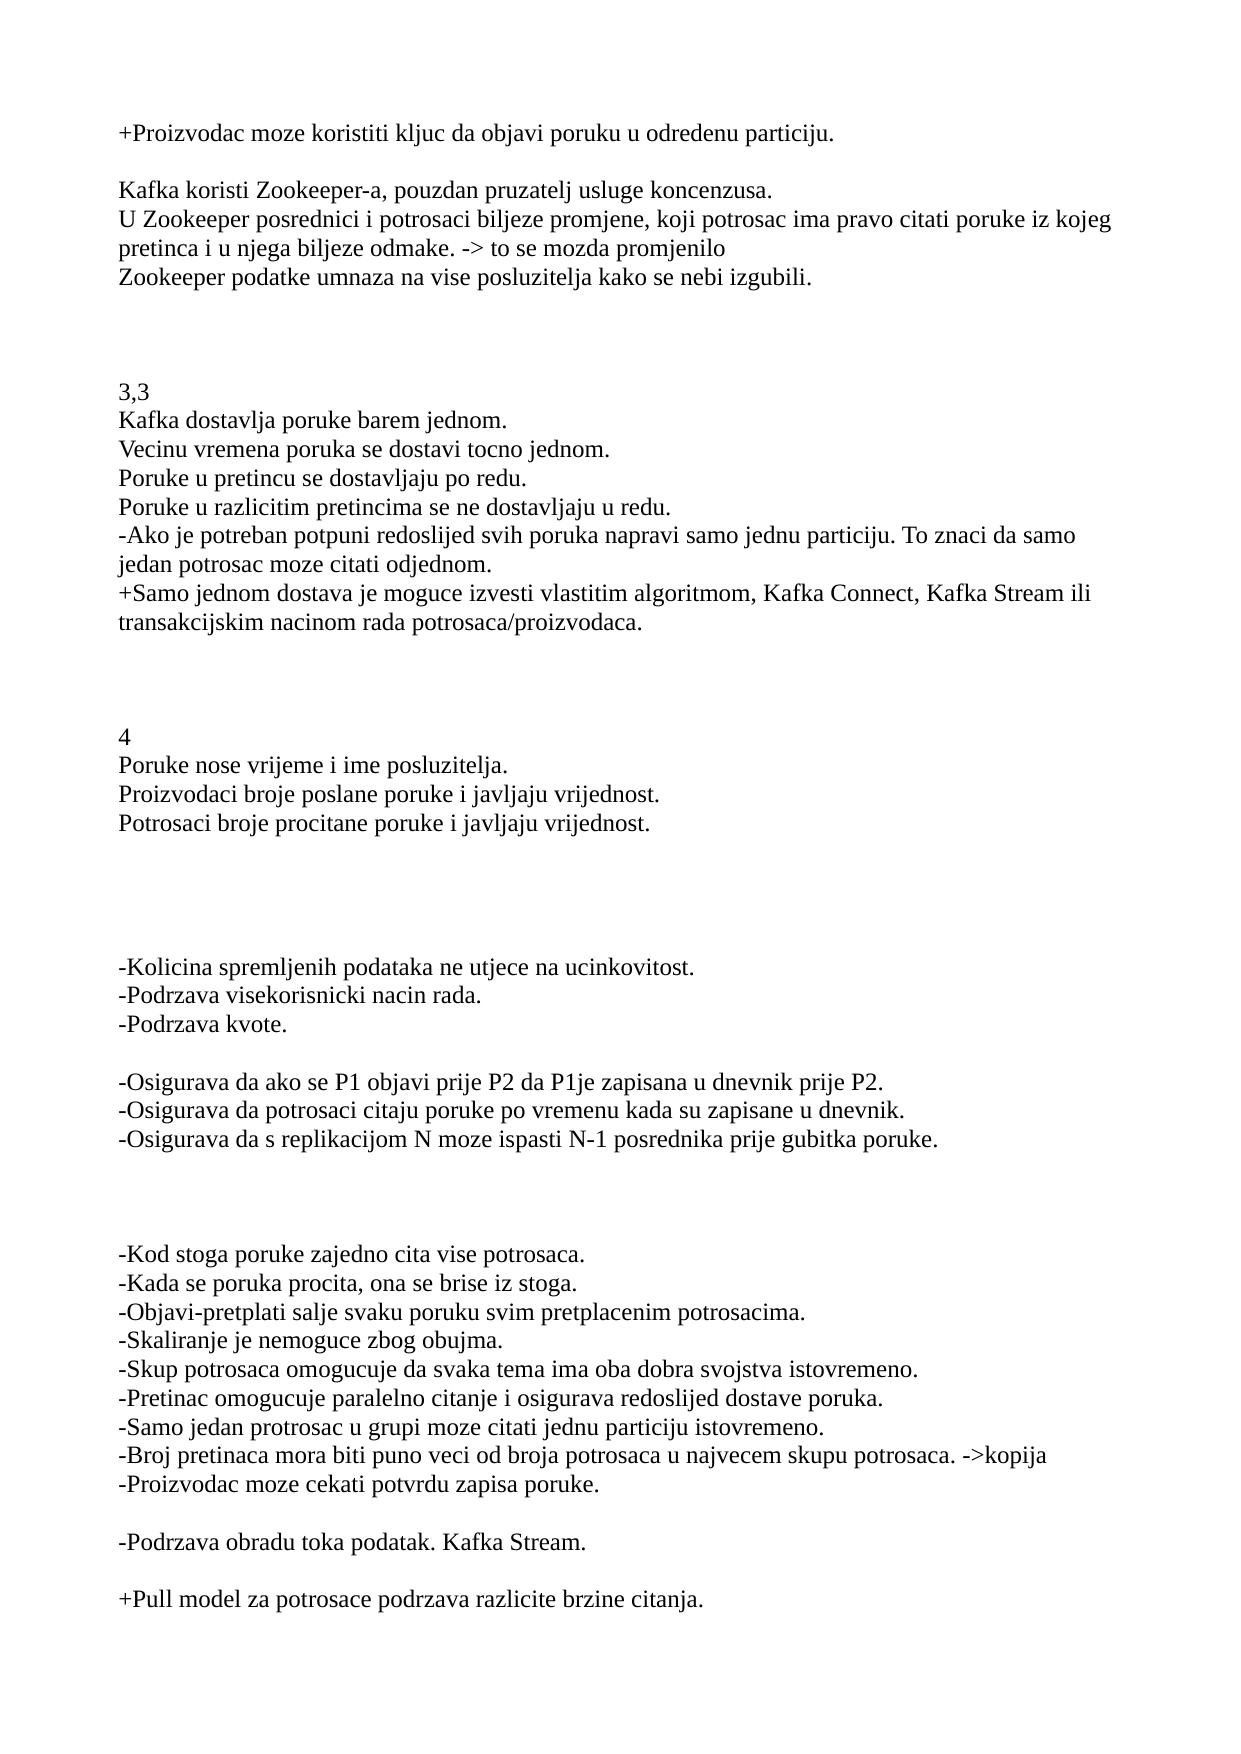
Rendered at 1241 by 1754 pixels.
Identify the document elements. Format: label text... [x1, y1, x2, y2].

text -Podrzava kvote. [118, 1009, 1122, 1038]
text Poruke u pretincu se dostavljaju po redu. [118, 463, 1122, 492]
text -Skaliranje je nemoguce zbog obujma. [118, 1326, 1122, 1354]
text -Kolicina spremljenih podataka ne utjece na ucinkovitost. [118, 952, 1122, 981]
text 4 [118, 722, 1122, 751]
text -Osigurava da s replikacijom N moze ispasti N-1 posrednika prije gubitka poruke. [118, 1124, 1122, 1153]
text -Objavi-pretplati salje svaku poruku svim pretplacenim potrosacima. [118, 1297, 1122, 1326]
text U Zookeeper posrednici i potrosaci biljeze promjene, koji potrosac ima pravo citati poruke iz kojeg pretinca i u njega biljeze odmake. -> to se mozda promjenilo [118, 204, 1122, 262]
text Kafka koristi Zookeeper-a, pouzdan pruzatelj usluge koncenzusa. [118, 176, 1122, 204]
text Potrosaci broje procitane poruke i javljaju vrijednost. [118, 808, 1122, 837]
text Proizvodaci broje poslane poruke i javljaju vrijednost. [118, 779, 1122, 808]
text -Samo jedan protrosac u grupi moze citati jednu particiju istovremeno. [118, 1412, 1122, 1441]
text -Pretinac omogucuje paralelno citanje i osigurava redoslijed dostave poruka. [118, 1383, 1122, 1412]
text 3,3 [118, 377, 1122, 406]
text +Samo jednom dostava je moguce izvesti vlastitim algoritmom, Kafka Connect, Kafka Stream ili transakcijskim nacinom rada potrosaca/proizvodaca. [118, 578, 1122, 636]
text -Proizvodac moze cekati potvrdu zapisa poruke. [118, 1469, 1122, 1498]
text -Osigurava da potrosaci citaju poruke po vremenu kada su zapisane u dnevnik. [118, 1096, 1122, 1124]
text Poruke u razlicitim pretincima se ne dostavljaju u redu. [118, 492, 1122, 521]
text -Ako je potreban potpuni redoslijed svih poruka napravi samo jednu particiju. To znaci da samo jedan potrosac moze citati odjednom. [118, 521, 1122, 578]
text -Podrzava visekorisnicki nacin rada. [118, 981, 1122, 1009]
text Vecinu vremena poruka se dostavi tocno jednom. [118, 434, 1122, 463]
text +Pull model za potrosace podrzava razlicite brzine citanja. [118, 1584, 1122, 1613]
text -Kod stoga poruke zajedno cita vise potrosaca. [118, 1239, 1122, 1268]
text Zookeeper podatke umnaza na vise posluzitelja kako se nebi izgubili. [118, 262, 1122, 291]
text -Osigurava da ako se P1 objavi prije P2 da P1je zapisana u dnevnik prije P2. [118, 1067, 1122, 1096]
text Kafka dostavlja poruke barem jednom. [118, 406, 1122, 434]
text +Proizvodac moze koristiti kljuc da objavi poruku u odredenu particiju. [118, 118, 1122, 147]
text -Broj pretinaca mora biti puno veci od broja potrosaca u najvecem skupu potrosaca. ->kopija [118, 1441, 1122, 1469]
text -Skup potrosaca omogucuje da svaka tema ima oba dobra svojstva istovremeno. [118, 1354, 1122, 1383]
text -Podrzava obradu toka podatak. Kafka Stream. [118, 1527, 1122, 1556]
text -Kada se poruka procita, ona se brise iz stoga. [118, 1268, 1122, 1297]
text Poruke nose vrijeme i ime posluzitelja. [118, 751, 1122, 779]
